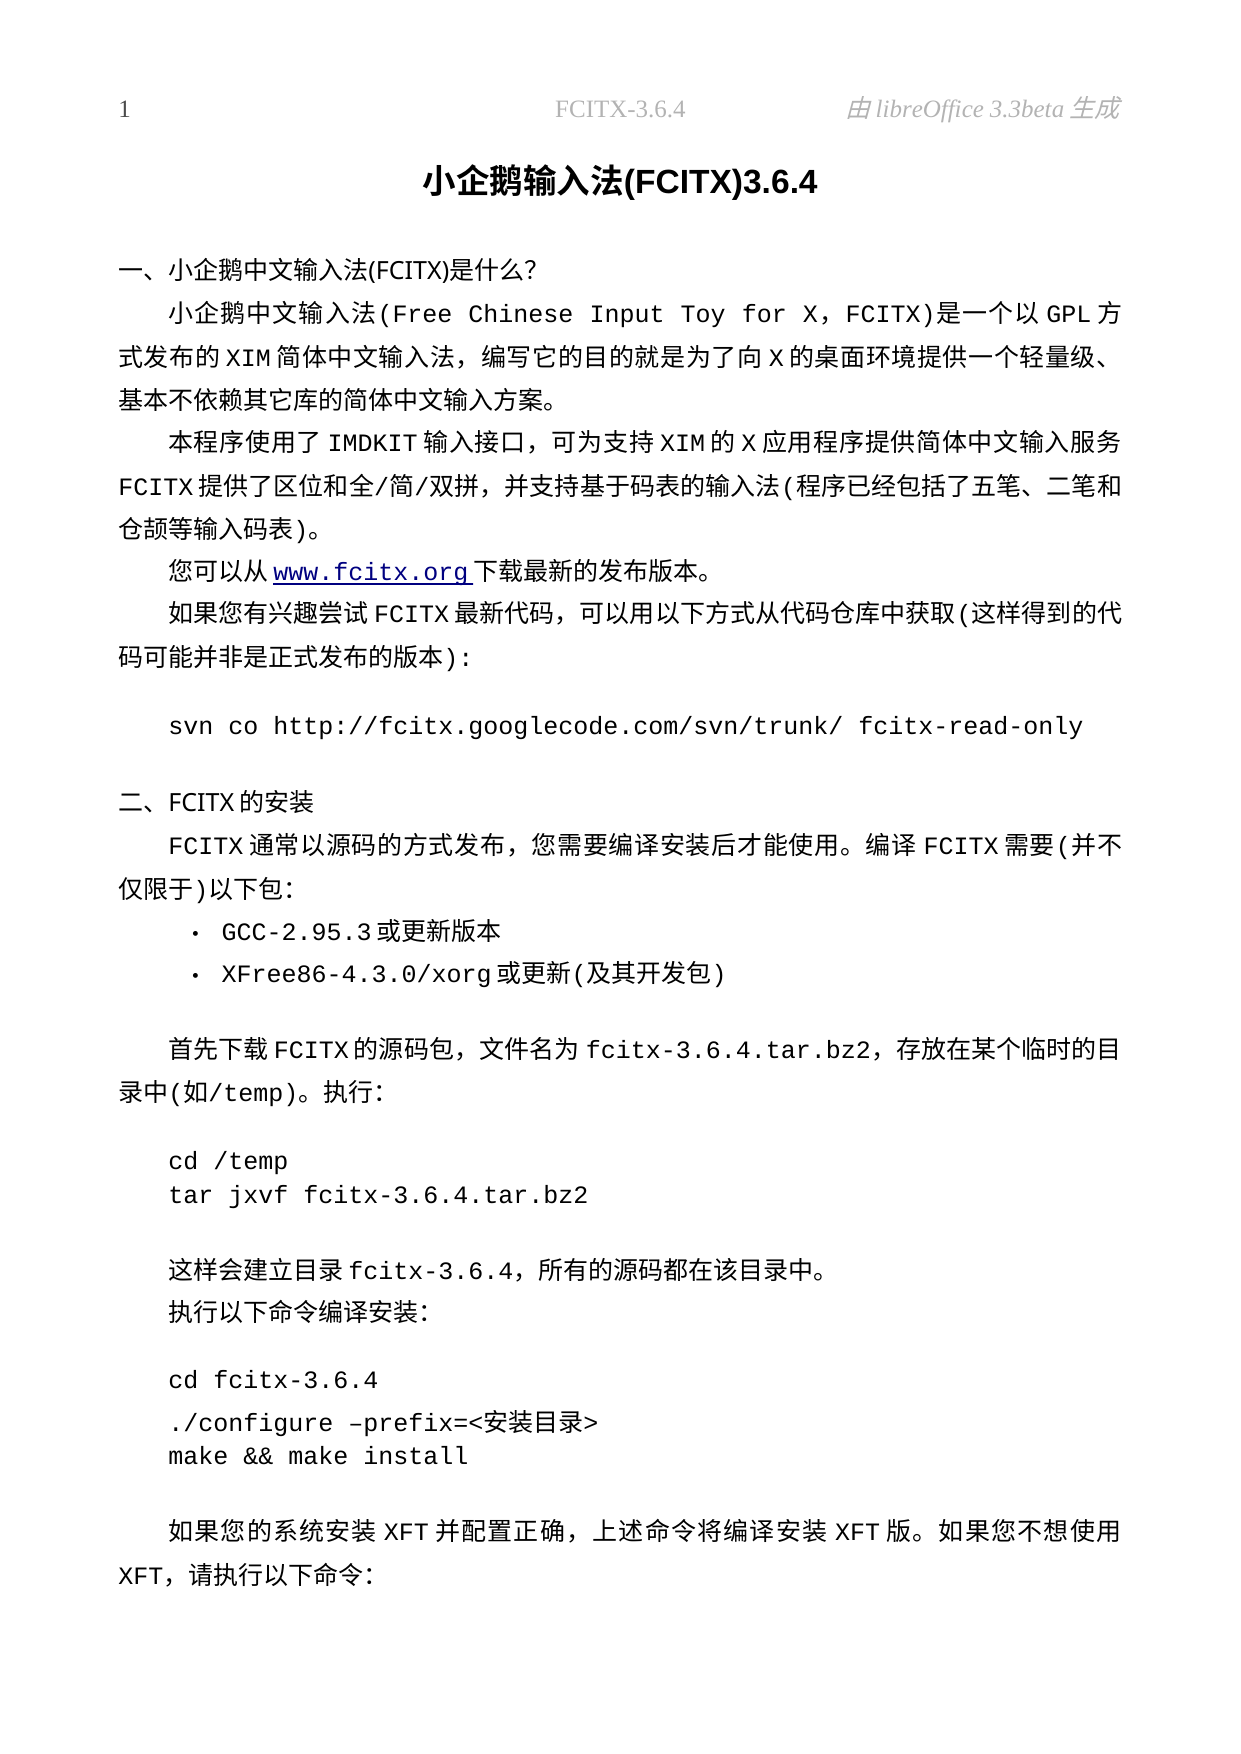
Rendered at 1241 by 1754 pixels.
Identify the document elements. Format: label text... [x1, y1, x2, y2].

text 首先下载FCITX的源码包，文件名为 fcitx-3.6.4.tar.bz2，存放在某个临时的目录中(如/temp)。执行： [118, 1029, 1122, 1109]
text 如果您的系统安装XFT并配置正确，上述命令将编译安装XFT版。如果您不想使用XFT，请执行以下命令： [118, 1512, 1122, 1592]
text 如果您有兴趣尝试FCITX最新代码，可以用以下方式从代码仓库中获取(这样得到的代码可能并非是正式发布的版本): [118, 594, 1122, 674]
text 本程序使用了IMDKIT输入接口，可为支持XIM的X应用程序提供简体中文输入服务。FCITX提供了区位和全/简/双拼，并支持基于码表的输入法(程序已经包括了五笔、二笔和仓颉等输入码表)。 [118, 422, 1122, 546]
text make && make install [118, 1444, 1122, 1472]
list GCC-2.95.3或更新版本 [192, 911, 1122, 948]
list XFree86-4.3.0/xorg或更新(及其开发包) [192, 953, 1122, 990]
text 您可以从www.fcitx.org下载最新的发布版本。 [118, 552, 1122, 588]
text 二、FCITX的安装 [118, 782, 1122, 819]
text 小企鹅中文输入法(Free Chinese Input Toy for X，FCITX)是一个以GPL方式发布的XIM简体中文输入法，编写它的目的就是为了向X的桌面环境提供一个轻量级、基本不依赖其它库的简体中文输入方案。 [118, 293, 1122, 417]
subtitle 小企鹅输入法(FCITX)3.6.4 [118, 154, 1122, 203]
text ./configure –prefix=<安装目录> [118, 1402, 1122, 1438]
text cd /temp [118, 1149, 1122, 1177]
text 这样会建立目录fcitx-3.6.4，所有的源码都在该目录中。 [118, 1250, 1122, 1287]
text 一、小企鹅中文输入法(FCITX)是什么？ [118, 250, 1122, 287]
text FCITX通常以源码的方式发布，您需要编译安装后才能使用。编译FCITX需要(并不仅限于)以下包： [118, 825, 1122, 906]
text cd fcitx-3.6.4 [118, 1368, 1122, 1396]
text 执行以下命令编译安装： [118, 1292, 1122, 1329]
text tar jxvf fcitx-3.6.4.tar.bz2 [118, 1183, 1122, 1211]
text svn co http://fcitx.googlecode.com/svn/trunk/ fcitx-read-only [118, 713, 1122, 742]
